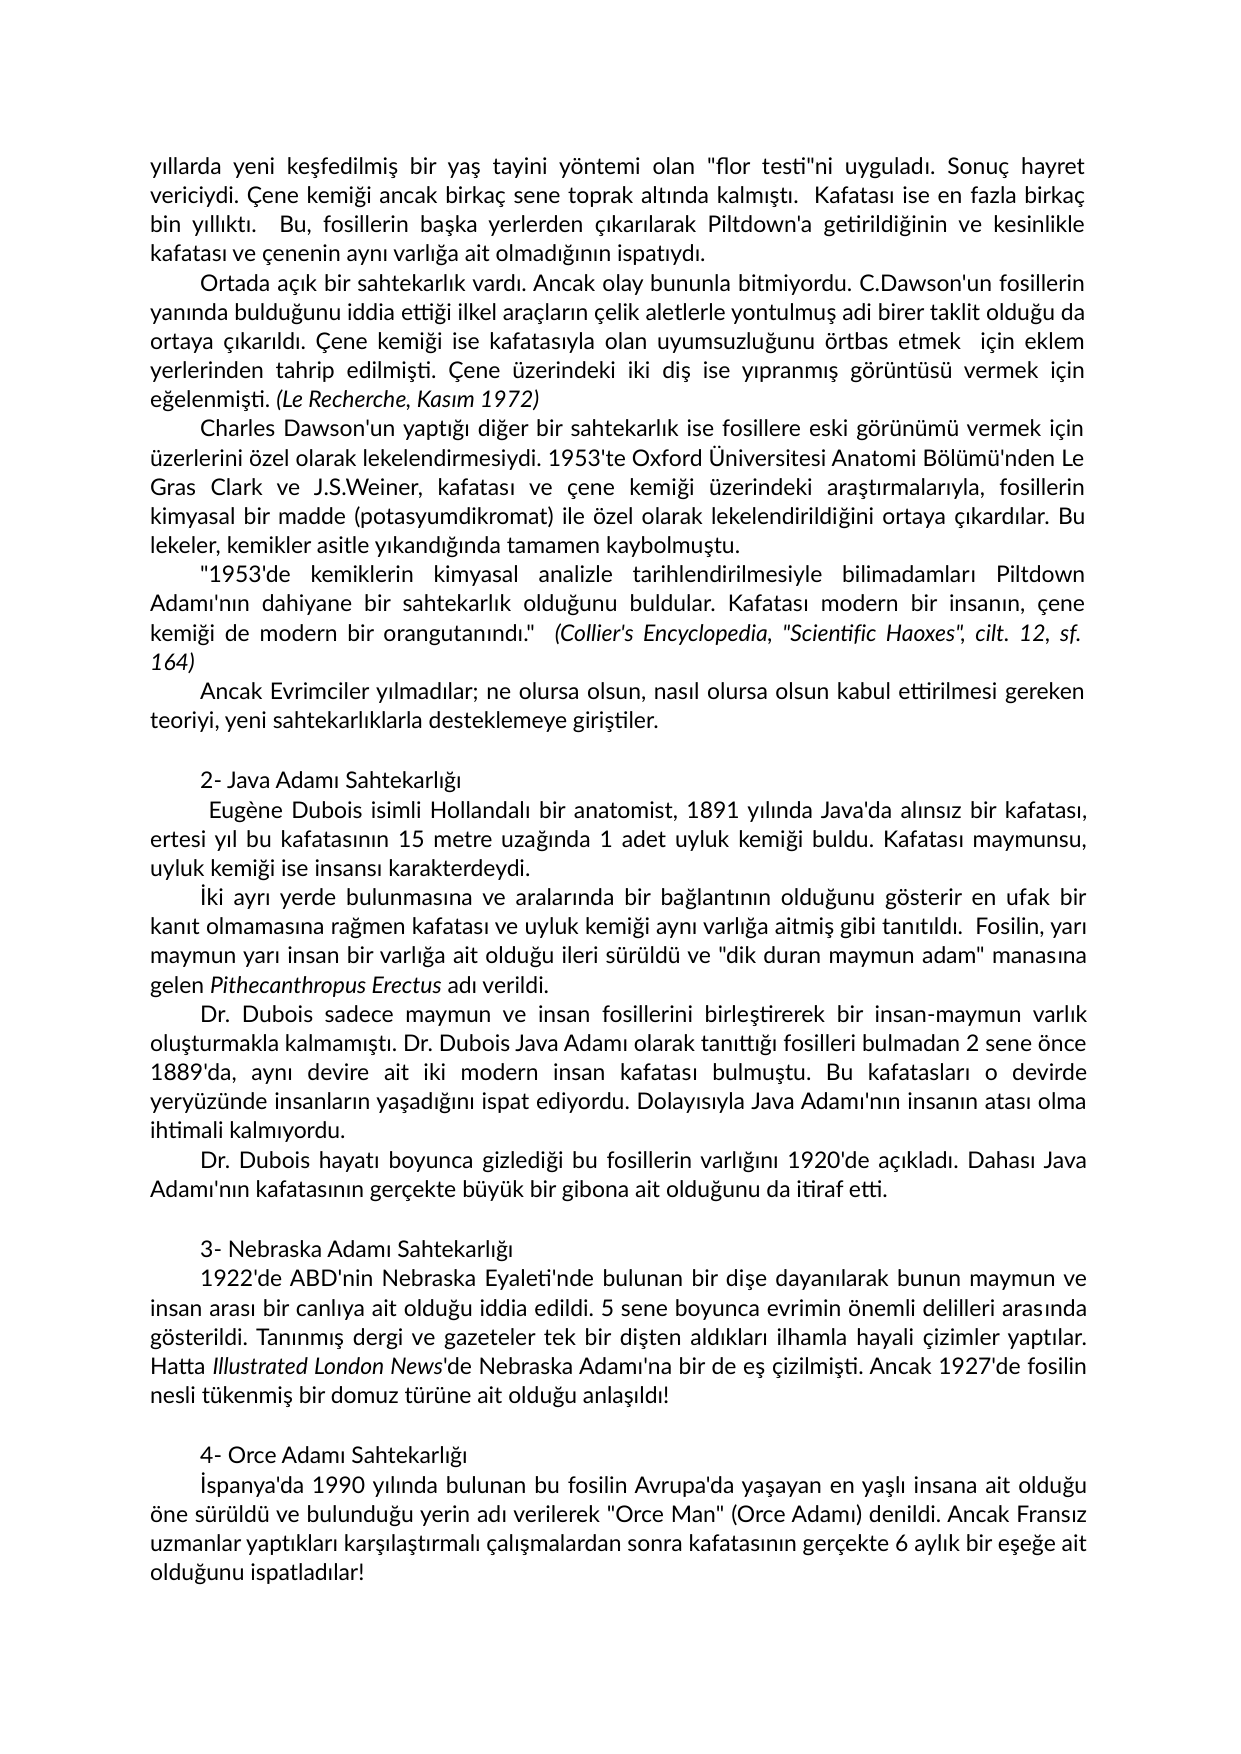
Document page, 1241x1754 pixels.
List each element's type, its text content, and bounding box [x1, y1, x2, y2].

text İki ayrı yerde bulunmasına ve aralarında bir bağlantının olduğunu gösterir en ufak bir kanıt olmamasına rağmen kafatası ve uyluk kemiği aynı varlığa aitmiş gibi tanıtıldı. Fosilin, yarı maymun yarı insan bir varlığa ait olduğu ileri sürüldü ve "dik duran maymun adam" manasına gelen Pithecanthropus Erectus adı verildi. [150, 881, 1087, 998]
text 3- Nebraska Adamı Sahtekarlığı [150, 1233, 1087, 1262]
text Dr. Dubois sadece maymun ve insan fosillerini birleştirerek bir insan-maymun varlık oluşturmakla kalmamıştı. Dr. Dubois Java Adamı olarak tanıttığı fosilleri bulmadan 2 sene önce 1889'da, aynı devire ait iki modern insan kafatası bulmuştu. Bu kafatasları o devirde yeryüzünde insanların yaşadığını ispat ediyordu. Dolayısıyla Java Adamı'nın insanın atası olma ihtimali kalmıyordu. [150, 998, 1087, 1144]
text "1953'de kemiklerin kimyasal analizle tarihlendirilmesiyle bilimadamları Piltdown Adamı'nın dahiyane bir sahtekarlık olduğunu buldular. Kafatası modern bir insanın, çene kemiği de modern bir orangutanındı." (Collier's Encyclopedia, "Scientific Haoxes", cilt. 12, sf. 164) [150, 558, 1085, 675]
text Dr. Dubois hayatı boyunca gizlediği bu fosillerin varlığını 1920'de açıkladı. Dahası Java Adamı'nın kafatasının gerçekte büyük bir gibona ait olduğunu da itiraf etti. [150, 1144, 1087, 1202]
text 4- Orce Adamı Sahtekarlığı [150, 1439, 1087, 1469]
text Charles Dawson'un yaptığı diğer bir sahtekarlık ise fosillere eski görünümü vermek için üzerlerini özel olarak lekelendirmesiydi. 1953'te Oxford Üniversitesi Anatomi Bölümü'nden Le Gras Clark ve J.S.Weiner, kafatası ve çene kemiği üzerindeki araştırmalarıyla, fosillerin kimyasal bir madde (potasyumdikromat) ile özel olarak lekelendirildiğini ortaya çıkardılar. Bu lekeler, kemikler asitle yıkandığında tamamen kaybolmuştu. [150, 412, 1085, 558]
text 1922'de ABD'nin Nebraska Eyaleti'nde bulunan bir dişe dayanılarak bunun maymun ve insan arası bir canlıya ait olduğu iddia edildi. 5 sene boyunca evrimin önemli delilleri arasında gösterildi. Tanınmış dergi ve gazeteler tek bir dişten aldıkları ilhamla hayali çizimler yaptılar. Hatta Illustrated London News'de Nebraska Adamı'na bir de eş çizilmişti. Ancak 1927'de fosilin nesli tükenmiş bir domuz türüne ait olduğu anlaşıldı! [150, 1262, 1087, 1408]
text Ancak Evrimciler yılmadılar; ne olursa olsun, nasıl olursa olsun kabul ettirilmesi gereken teoriyi, yeni sahtekarlıklarla desteklemeye giriştiler. [150, 675, 1085, 733]
text Ortada açık bir sahtekarlık vardı. Ancak olay bununla bitmiyordu. C.Dawson'un fosillerin yanında bulduğunu iddia ettiği ilkel araçların çelik aletlerle yontulmuş adi birer taklit olduğu da ortaya çıkarıldı. Çene kemiği ise kafatasıyla olan uyumsuzluğunu örtbas etmek için eklem yerlerinden tahrip edilmişti. Çene üzerindeki iki diş ise yıpranmış görüntüsü vermek için eğelenmişti. (Le Recherche, Kasım 1972) [150, 267, 1085, 412]
text 2- Java Adamı Sahtekarlığı [150, 764, 1087, 794]
text yıllarda yeni keşfedilmiş bir yaş tayini yöntemi olan "flor testi"ni uyguladı. Sonuç hayret vericiydi. Çene kemiği ancak birkaç sene toprak altında kalmıştı. Kafatası ise en fazla birkaç bin yıllıktı. Bu, fosillerin başka yerlerden çıkarılarak Piltdown'a getirildiğinin ve kesinlikle kafatası ve çenenin aynı varlığa ait olmadığının ispatıydı. [150, 150, 1085, 267]
text İspanya'da 1990 yılında bulunan bu fosilin Avrupa'da yaşayan en yaşlı insana ait olduğu öne sürüldü ve bulunduğu yerin adı verilerek "Orce Man" (Orce Adamı) denildi. Ancak Fransız uzmanlar yaptıkları karşılaştırmalı çalışmalardan sonra kafatasının gerçekte 6 aylık bir eşeğe ait olduğunu ispatladılar! [150, 1469, 1087, 1585]
text Eugène Dubois isimli Hollandalı bir anatomist, 1891 yılında Java'da alınsız bir kafatası, ertesi yıl bu kafatasının 15 metre uzağında 1 adet uyluk kemiği buldu. Kafatası maymunsu, uyluk kemiği ise insansı karakterdeydi. [150, 794, 1087, 881]
